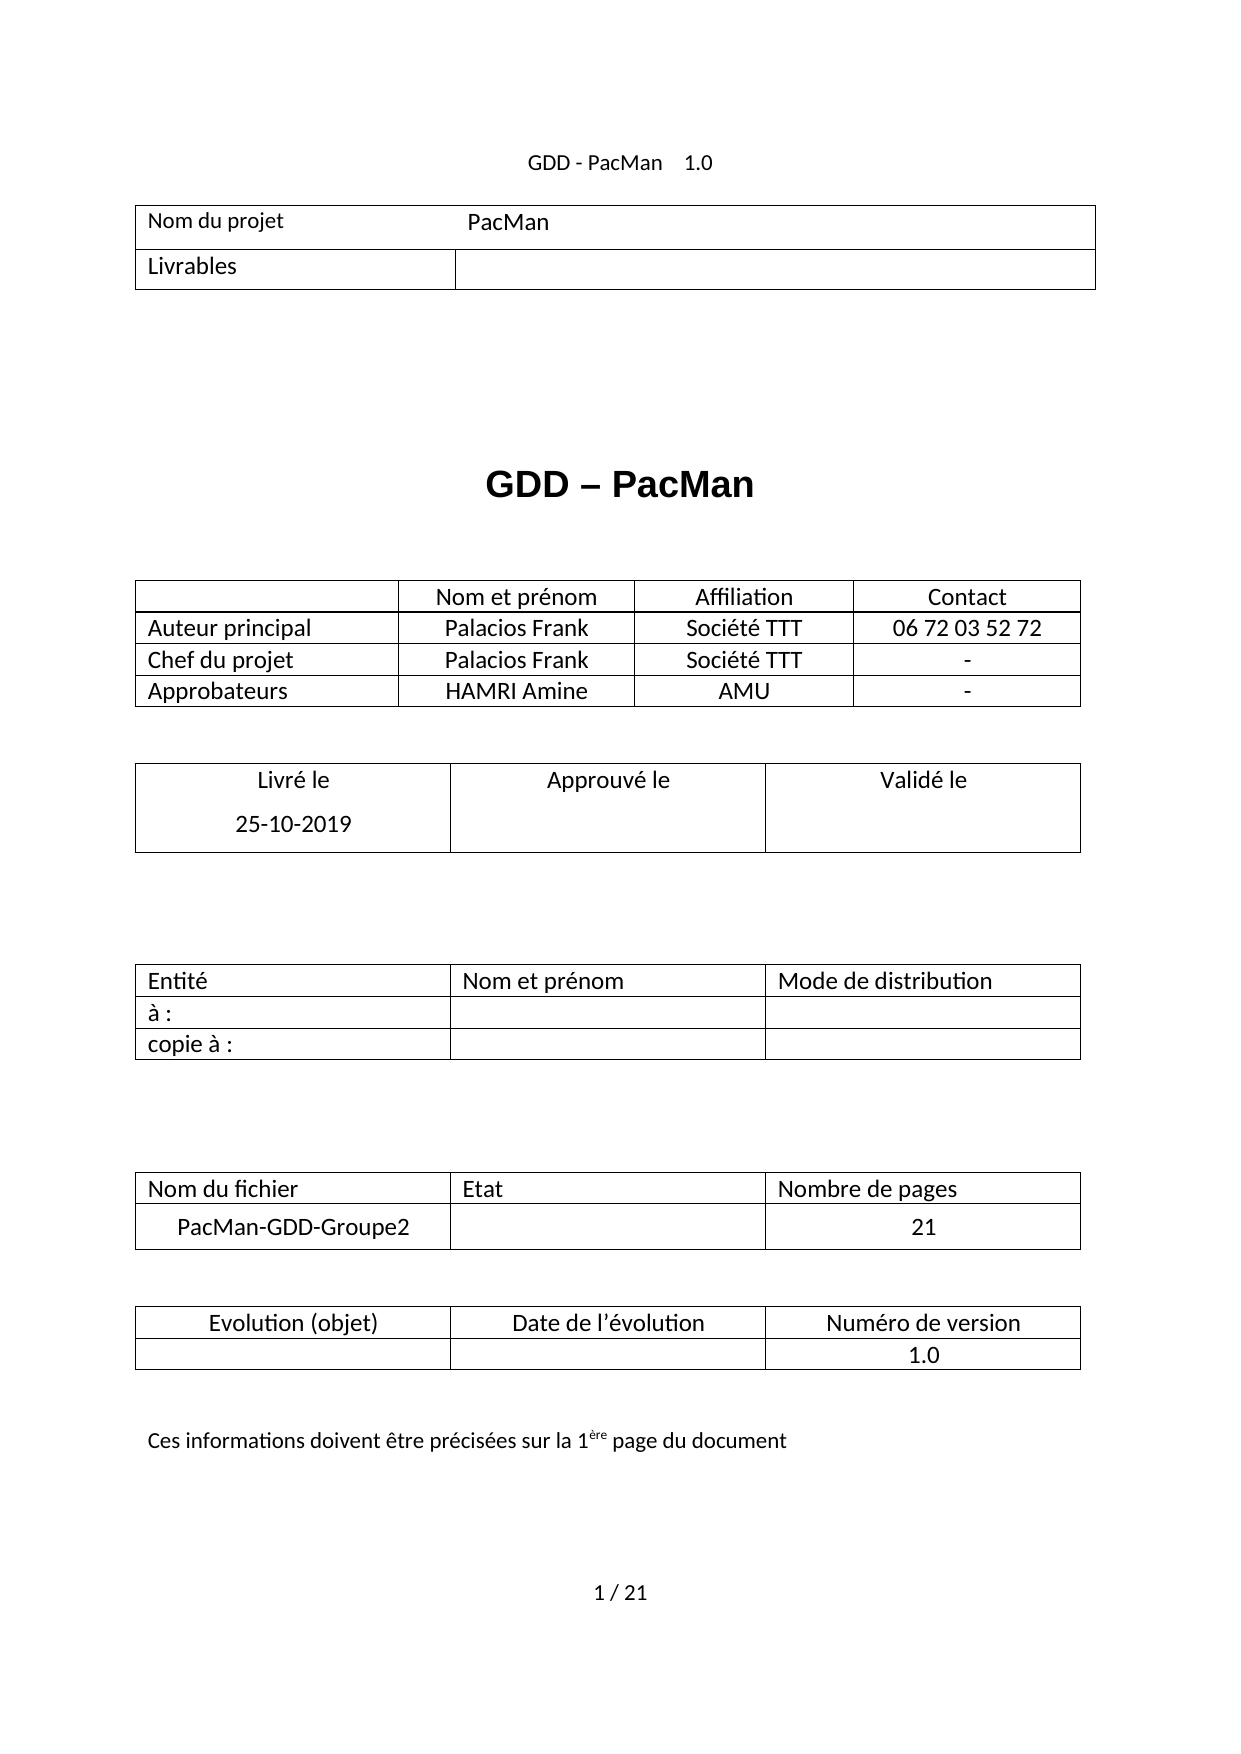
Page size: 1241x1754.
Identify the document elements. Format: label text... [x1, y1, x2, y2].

table_cell - [854, 644, 1080, 674]
table_cell Palacios Frank [399, 644, 634, 674]
table_header Evolution (objet) [136, 1307, 450, 1338]
table_header [776, 206, 1095, 249]
table_header Livré le [136, 764, 450, 794]
table_cell [456, 250, 776, 289]
table_cell HAMRI Amine [399, 676, 634, 706]
table_header PacMan [456, 206, 776, 249]
table_cell [451, 1204, 765, 1249]
table_cell [451, 1339, 765, 1369]
table_header Contact [854, 581, 1080, 611]
table_cell [451, 997, 765, 1027]
table_cell AMU [635, 676, 853, 706]
table_header Nom et prénom [451, 965, 765, 996]
table_cell [451, 1029, 765, 1059]
table_header Numéro de version [766, 1307, 1080, 1338]
table_cell 1.0 [766, 1339, 1080, 1369]
table_header Nom du fichier [136, 1173, 450, 1203]
table_cell 25-10-2019 [136, 795, 450, 852]
table_cell [766, 795, 1080, 852]
table_header Validé le [766, 764, 1080, 794]
table_header Nom du projet [136, 206, 456, 249]
table_cell [766, 1029, 1080, 1059]
table_cell - [854, 676, 1080, 706]
table_cell à : [136, 997, 450, 1027]
table_cell 06 72 03 52 72 [854, 613, 1080, 643]
table_cell Approbateurs [136, 676, 398, 706]
table_cell PacMan-GDD-Groupe2 [136, 1204, 450, 1249]
table_cell [451, 795, 765, 852]
table_header Nom et prénom [399, 581, 634, 611]
table_header Affiliation [635, 581, 853, 611]
table_cell Chef du projet [136, 644, 398, 674]
table_cell 19 [766, 1204, 1080, 1249]
table_header Entité [136, 965, 450, 996]
table_cell [766, 997, 1080, 1027]
table_header Approuvé le [451, 764, 765, 794]
table_cell [136, 1339, 450, 1369]
text Ces informations doivent être précisées sur la 1ère page du document [148, 1426, 1093, 1454]
table_cell Livrables [136, 250, 455, 289]
table_cell [776, 250, 1095, 289]
table_header Nombre de pages [766, 1173, 1080, 1203]
table_cell copie à : [136, 1029, 450, 1059]
subtitle GDD – PacMan [148, 461, 1093, 505]
table_header Date de l’évolution [451, 1307, 765, 1338]
table_header Etat [451, 1173, 765, 1203]
table_cell Palacios Frank [399, 613, 634, 643]
table_cell Société TTT [635, 613, 853, 643]
table_header Mode de distribution [766, 965, 1080, 996]
table_cell Auteur principal [136, 613, 398, 643]
table_header [136, 581, 398, 611]
table_cell Société TTT [635, 644, 853, 674]
